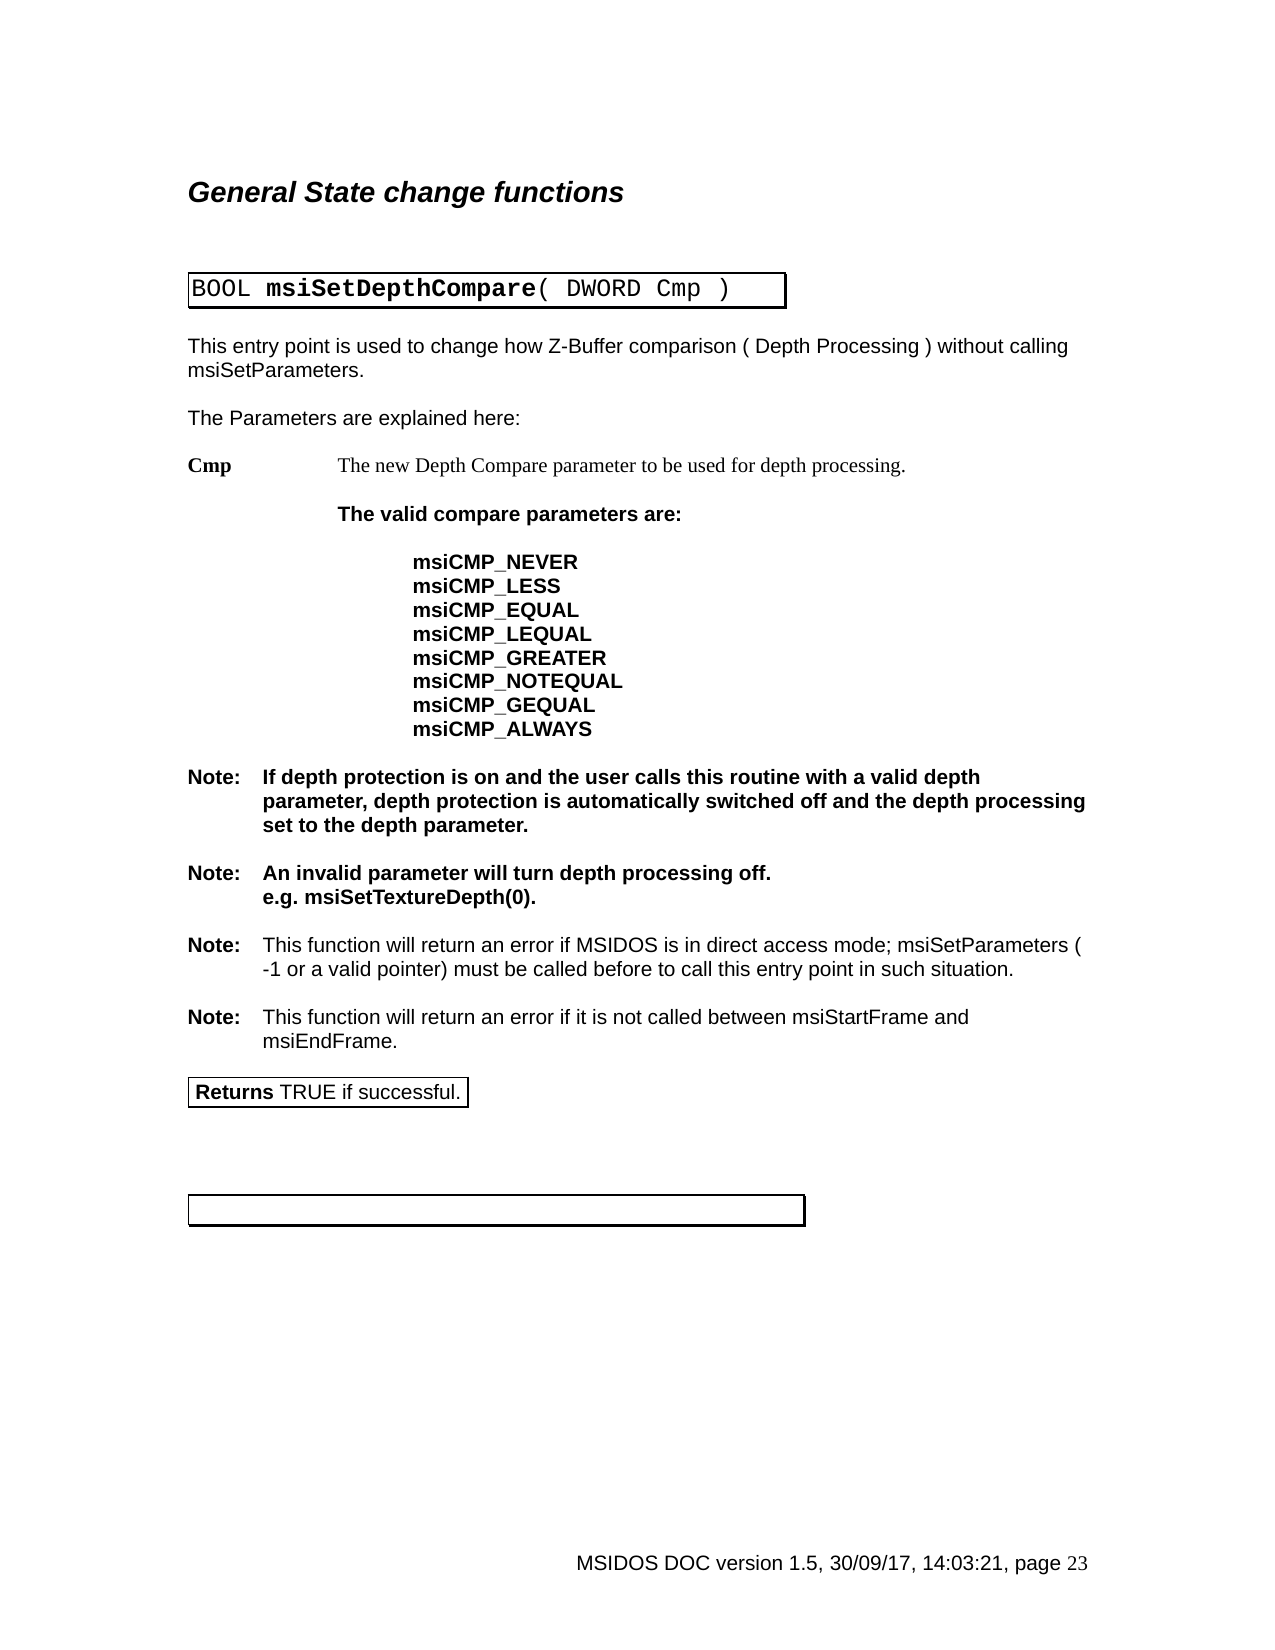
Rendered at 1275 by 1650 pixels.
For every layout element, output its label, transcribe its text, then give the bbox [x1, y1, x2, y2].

text msiCMP_LESS [187, 573, 1087, 597]
text Note: This function will return an error if it is not called between msiStartFrame and msiEndFrame. [187, 1005, 1087, 1053]
subtitle General State change functions [187, 175, 1087, 208]
text This entry point is used to change how Z-Buffer comparison ( Depth Processing ) without calling msiSetParameters. [187, 333, 1087, 381]
text msiCMP_NOTEQUAL [412, 669, 1087, 693]
text Cmp The new Depth Compare parameter to be used for depth processing. [187, 453, 1087, 477]
text msiCMP_GEQUAL [412, 693, 1087, 717]
text Returns TRUE if successful. [189, 1078, 467, 1106]
text e.g. msiSetTextureDepth(0). [262, 885, 1087, 909]
text msiCMP_GREATER [412, 645, 1087, 669]
text The Parameters are explained here: [187, 405, 1087, 429]
text Note: An invalid parameter will turn depth processing off. [187, 861, 1087, 885]
text msiCMP_NEVER [187, 549, 1087, 573]
text BOOL msiSetDepthCompare( DWORD Cmp ) [189, 274, 784, 306]
text msiCMP_EQUAL [412, 597, 1087, 621]
text msiCMP_LEQUAL [412, 621, 1087, 645]
text The valid compare parameters are: [187, 501, 1087, 526]
text Note: If depth protection is on and the user calls this routine with a valid depth parameter, depth protection is automatically switched off and the depth processing set to the depth parameter. [187, 765, 1087, 837]
text msiCMP_ALWAYS [412, 717, 1087, 741]
text Note: This function will return an error if MSIDOS is in direct access mode; msiSetParameters ( -1 or a valid pointer) must be called before to call this entry point in such situation. [187, 933, 1087, 981]
